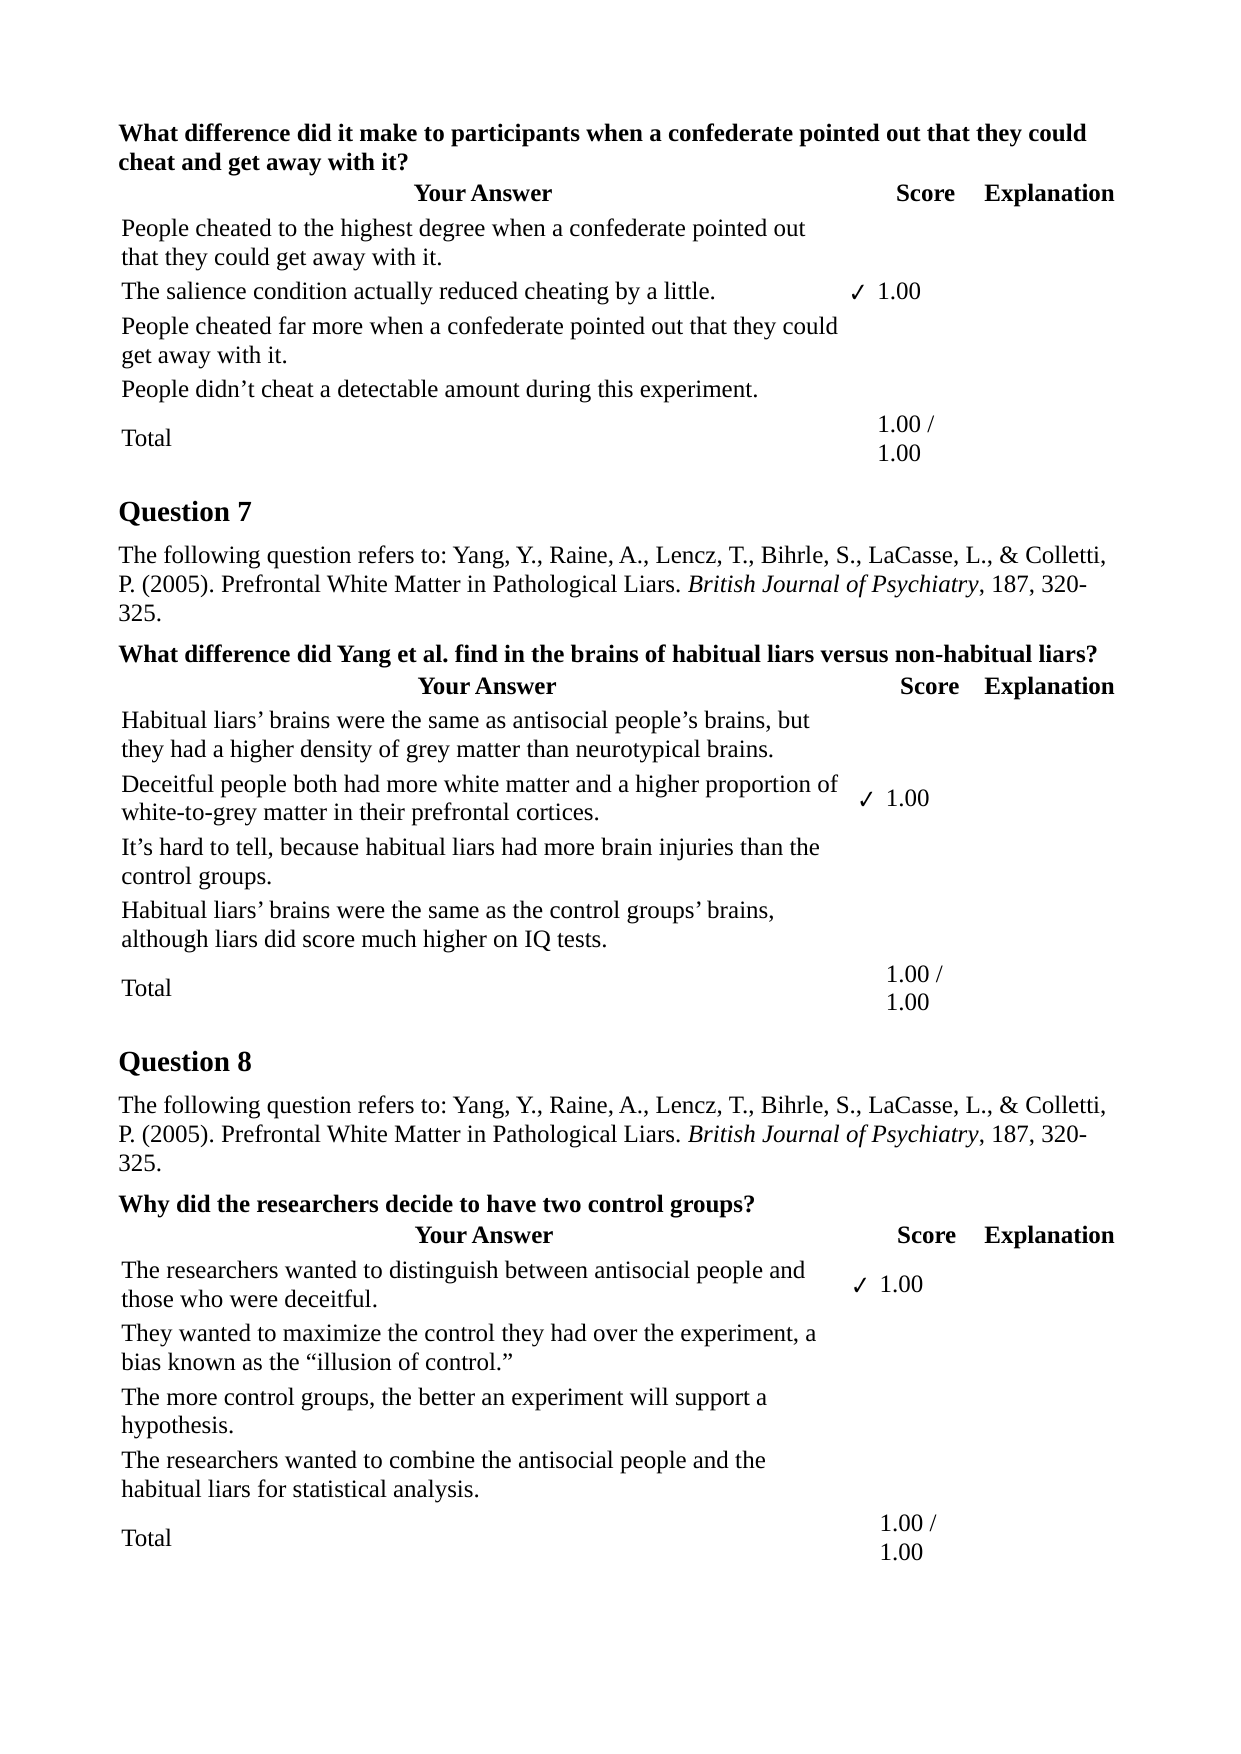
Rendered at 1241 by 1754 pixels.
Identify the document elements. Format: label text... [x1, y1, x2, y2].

table_cell [977, 406, 1122, 469]
table_cell 1.00 / 1.00 [876, 1506, 977, 1569]
table_cell 1.00 [876, 1252, 977, 1316]
table_cell [977, 1252, 1122, 1316]
table_cell [850, 1506, 876, 1569]
table_cell The more control groups, the better an experiment will support a hypothesis. [118, 1379, 850, 1442]
table_header Score [874, 176, 977, 210]
table_cell 1.00 / 1.00 [883, 956, 977, 1019]
table_cell [850, 1316, 876, 1379]
table_cell The researchers wanted to combine the antisocial people and the habitual liars for statistical analysis. [118, 1442, 850, 1506]
table_cell [883, 829, 977, 892]
table_cell [874, 308, 977, 371]
table_cell [977, 210, 1122, 273]
table_cell [977, 1506, 1122, 1569]
table_cell [876, 1442, 977, 1506]
table_cell The researchers wanted to distinguish between antisocial people and those who were deceitful. [118, 1252, 850, 1316]
table_cell [977, 371, 1122, 406]
text What difference did it make to participants when a confederate pointed out that they could cheat and get away with it? [118, 118, 1122, 176]
subtitle Question 8 [118, 1044, 1122, 1078]
table_cell ✔ [856, 766, 883, 829]
table_header Explanation [977, 668, 1122, 702]
table_cell [856, 703, 883, 766]
table_cell ✔ [848, 274, 874, 308]
table_header Score [876, 1218, 977, 1252]
table_cell [977, 1442, 1122, 1506]
table_cell People cheated to the highest degree when a confederate pointed out that they could get away with it. [118, 210, 847, 273]
table_cell [977, 893, 1122, 956]
table_cell [874, 371, 977, 406]
table_cell They wanted to maximize the control they had over the experiment, a bias known as the “illusion of control.” [118, 1316, 850, 1379]
table_cell Deceitful people both had more white matter and a higher proportion of white-to-grey matter in their prefrontal cortices. [118, 766, 856, 829]
table_header Your Answer [118, 668, 856, 702]
table_cell ✔ [850, 1252, 876, 1316]
table_cell [850, 1379, 876, 1442]
table_cell Habitual liars’ brains were the same as the control groups’ brains, although liars did score much higher on IQ tests. [118, 893, 856, 956]
table_cell [883, 703, 977, 766]
table_header [848, 176, 874, 210]
subtitle Question 7 [118, 494, 1122, 528]
table_header Your Answer [118, 1218, 850, 1252]
table_cell [977, 1379, 1122, 1442]
table_cell [876, 1316, 977, 1379]
table_header Score [883, 668, 977, 702]
table_header Explanation [977, 1218, 1122, 1252]
text Why did the researchers decide to have two control groups? [118, 1189, 1122, 1218]
table_cell [848, 308, 874, 371]
text The following question refers to: Yang, Y., Raine, A., Lencz, T., Bihrle, S., LaCasse, L., & Colletti, P. (2005). Prefrontal White Matter in Pathological Liars. British Journal of Psychiatry, 187, 320-325. [118, 1090, 1122, 1176]
table_cell [848, 371, 874, 406]
table_cell [977, 766, 1122, 829]
table_cell 1.00 [883, 766, 977, 829]
table_header Your Answer [118, 176, 847, 210]
table_cell 1.00 / 1.00 [874, 406, 977, 469]
table_cell 1.00 [874, 274, 977, 308]
table_cell People cheated far more when a confederate pointed out that they could get away with it. [118, 308, 847, 371]
table_cell [848, 210, 874, 273]
table_cell [848, 406, 874, 469]
table_cell [977, 274, 1122, 308]
table_header [856, 668, 883, 702]
table_header [850, 1218, 876, 1252]
text What difference did Yang et al. find in the brains of habitual liars versus non-habitual liars? [118, 639, 1122, 668]
table_cell Total [118, 956, 856, 1019]
table_cell [977, 956, 1122, 1019]
table_cell Total [118, 1506, 850, 1569]
text The following question refers to: Yang, Y., Raine, A., Lencz, T., Bihrle, S., LaCasse, L., & Colletti, P. (2005). Prefrontal White Matter in Pathological Liars. British Journal of Psychiatry, 187, 320-325. [118, 540, 1122, 627]
table_cell The salience condition actually reduced cheating by a little. [118, 274, 847, 308]
table_cell It’s hard to tell, because habitual liars had more brain injuries than the control groups. [118, 829, 856, 892]
table_cell Total [118, 406, 847, 469]
table_cell People didn’t cheat a detectable amount during this experiment. [118, 371, 847, 406]
table_cell [977, 703, 1122, 766]
table_header Explanation [977, 176, 1122, 210]
table_cell [977, 308, 1122, 371]
table_cell [856, 893, 883, 956]
table_cell [850, 1442, 876, 1506]
table_cell [977, 829, 1122, 892]
table_cell [856, 956, 883, 1019]
table_cell [883, 893, 977, 956]
table_cell [856, 829, 883, 892]
table_cell [977, 1316, 1122, 1379]
table_cell [876, 1379, 977, 1442]
table_cell [874, 210, 977, 273]
table_cell Habitual liars’ brains were the same as antisocial people’s brains, but they had a higher density of grey matter than neurotypical brains. [118, 703, 856, 766]
